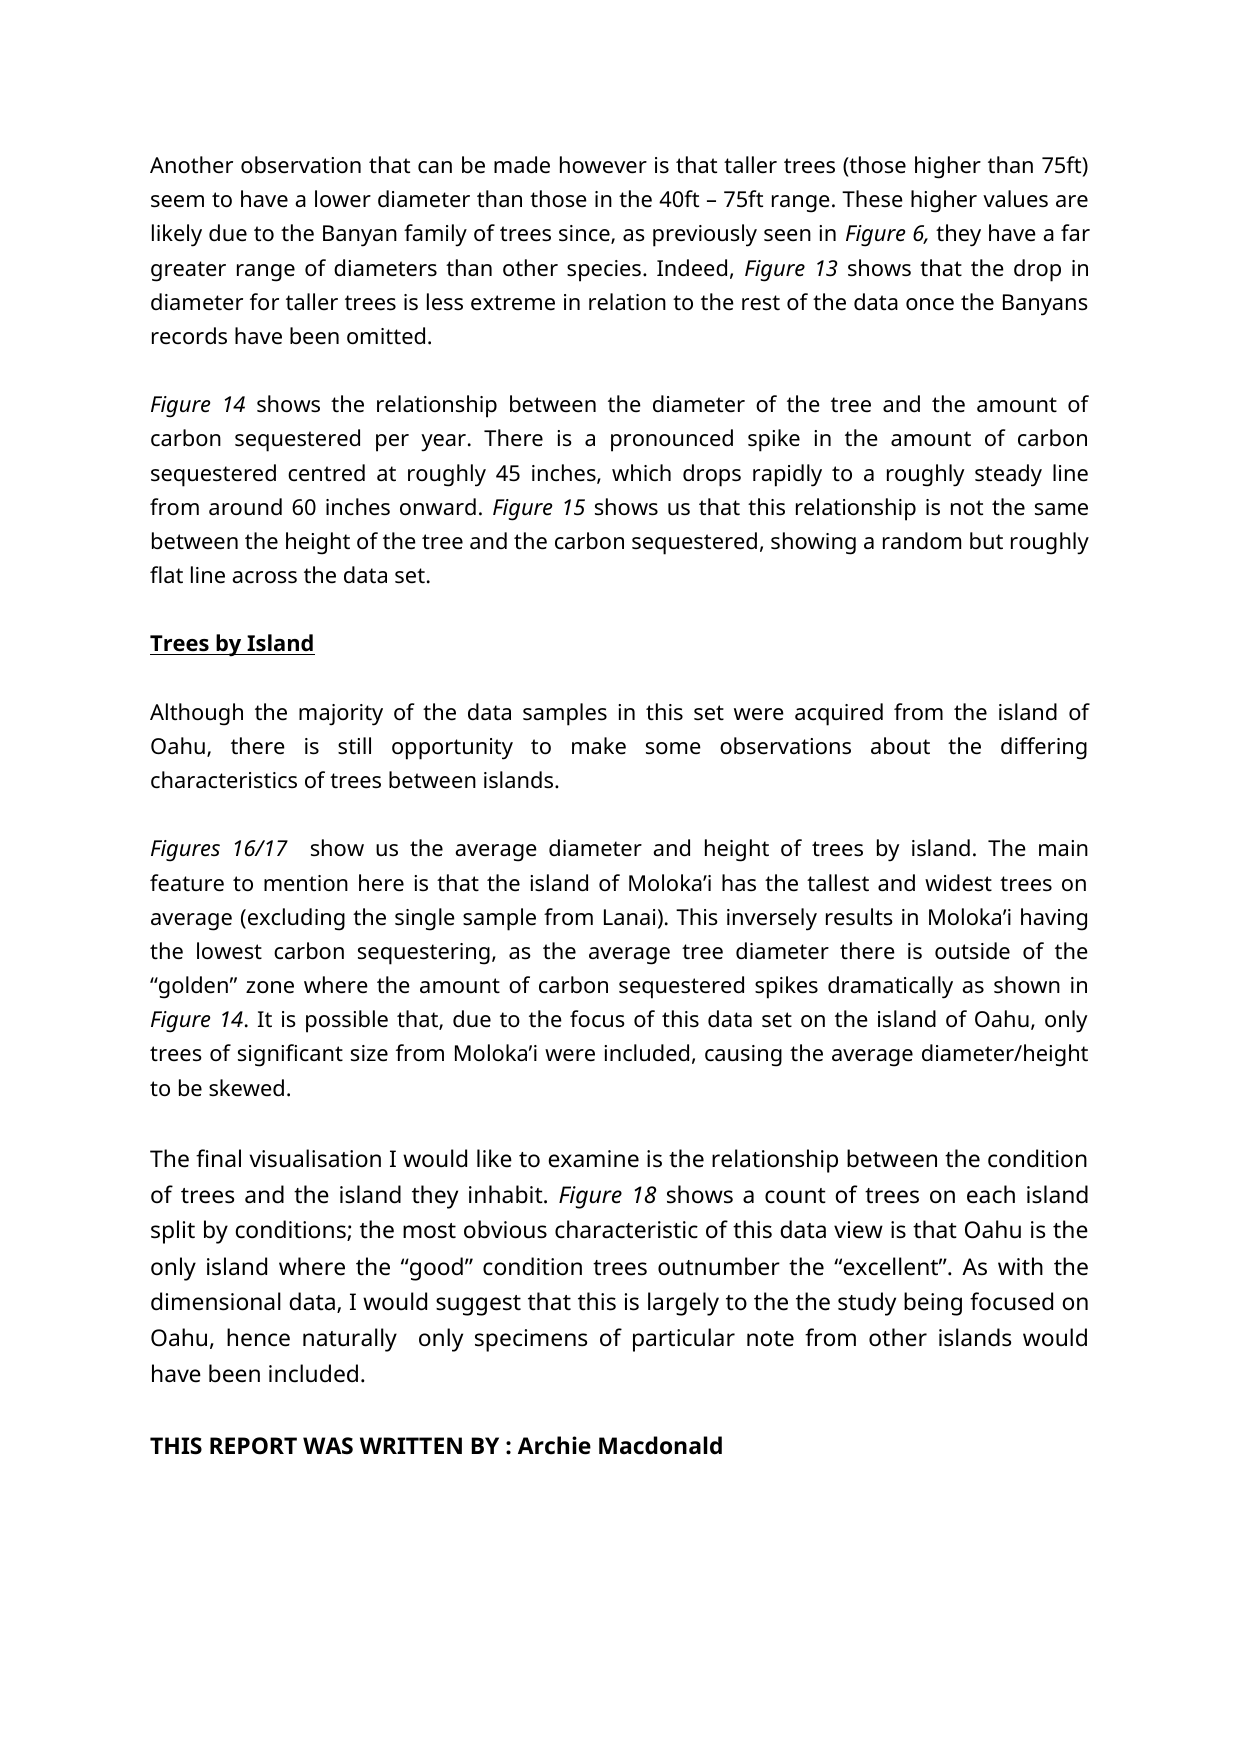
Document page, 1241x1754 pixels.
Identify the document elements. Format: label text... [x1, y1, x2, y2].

text THIS REPORT WAS WRITTEN BY : Archie Macdonald [150, 1430, 1090, 1461]
text Figure 14 shows the relationship between the diameter of the tree and the amount of carbon sequestered per year. There is a pronounced spike in the amount of carbon sequestered centred at roughly 45 inches, which drops rapidly to a roughly steady line from around 60 inches onward. Figure 15 shows us that this relationship is not the same between the height of the tree and the carbon sequestered, showing a random but roughly flat line across the data set. [150, 389, 1090, 590]
text Although the majority of the data samples in this set were acquired from the island of Oahu, there is still opportunity to make some observations about the differing characteristics of trees between islands. [150, 697, 1090, 795]
text Another observation that can be made however is that taller trees (those higher than 75ft) seem to have a lower diameter than those in the 40ft – 75ft range. These higher values are likely due to the Banyan family of trees since, as previously seen in Figure 6, they have a far greater range of diameters than other species. Indeed, Figure 13 shows that the drop in diameter for taller trees is less extreme in relation to the rest of the data once the Banyans records have been omitted. [150, 150, 1090, 351]
text The final visualisation I would like to examine is the relationship between the condition of trees and the island they inhabit. Figure 18 shows a count of trees on each island split by conditions; the most obvious characteristic of this data view is that Oahu is the only island where the “good” condition trees outnumber the “excellent”. As with the dimensional data, I would suggest that this is largely to the the study being focused on Oahu, hence naturally only specimens of particular note from other islands would have been included. [150, 1143, 1090, 1389]
text Figures 16/17 show us the average diameter and height of trees by island. The main feature to mention here is that the island of Moloka’i has the tallest and widest trees on average (excluding the single sample from Lanai). This inversely results in Moloka’i having the lowest carbon sequestering, as the average tree diameter there is outside of the “golden” zone where the amount of carbon sequestered spikes dramatically as shown in Figure 14. It is possible that, due to the focus of this data set on the island of Oahu, only trees of significant size from Moloka’i were included, causing the average diameter/height to be skewed. [150, 833, 1090, 1102]
text Trees by Island [150, 628, 1090, 658]
